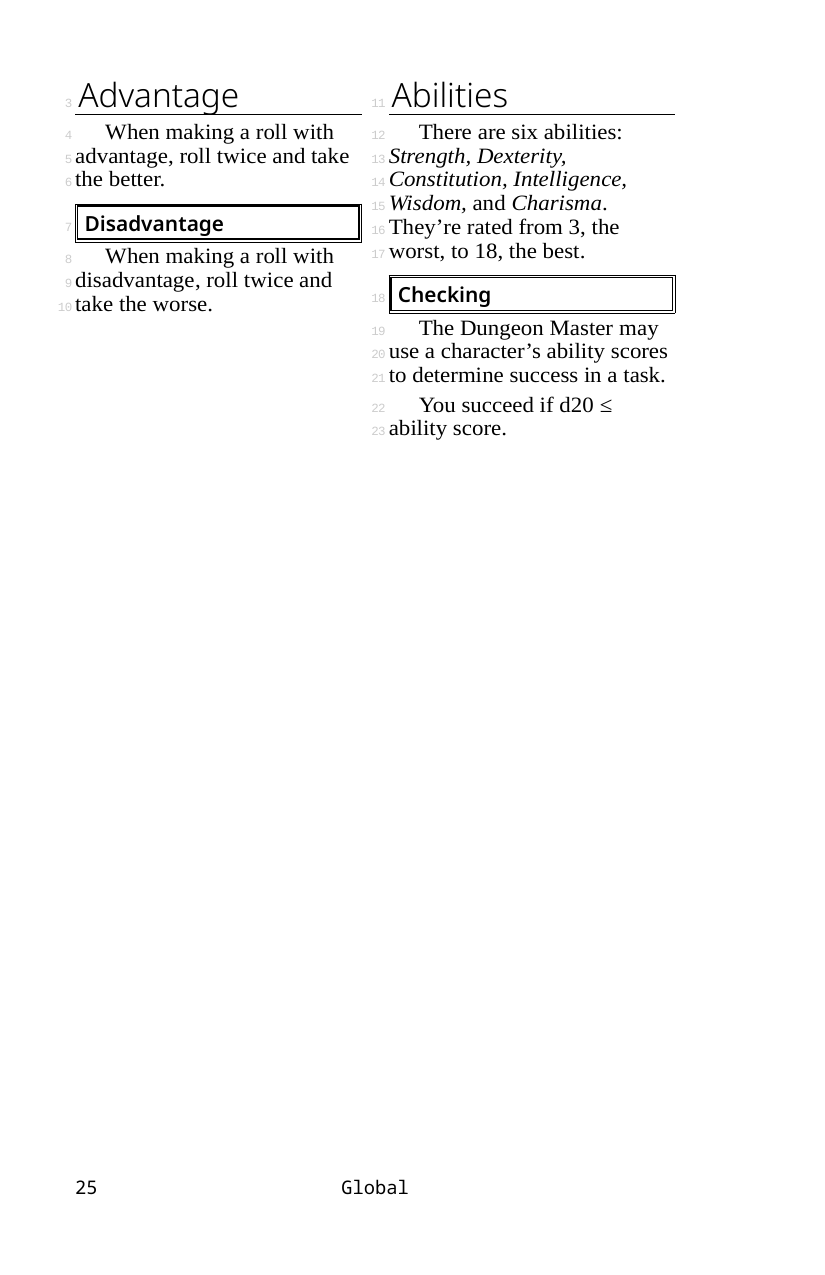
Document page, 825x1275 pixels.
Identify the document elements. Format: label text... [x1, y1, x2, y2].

subtitle Checking [392, 278, 672, 310]
text The Dungeon Master may use a character’s ability scores to determine success in a task. [388, 316, 675, 387]
text There are six abilities: Strength, Dexterity, Constitution, Intelligence, Wisdom, and Charisma. They’re rated from 3, the worst, to 18, the best. [388, 120, 675, 263]
subtitle disadvantage [78, 207, 358, 238]
text When making a roll with advantage, roll twice and take the better. [75, 120, 362, 192]
subtitle advantage [75, 75, 362, 114]
text You succeed if d20 ≤ ability score. [388, 393, 675, 441]
subtitle abilities [388, 75, 675, 114]
text When making a roll with disadvantage, roll twice and take the worse. [75, 245, 362, 316]
